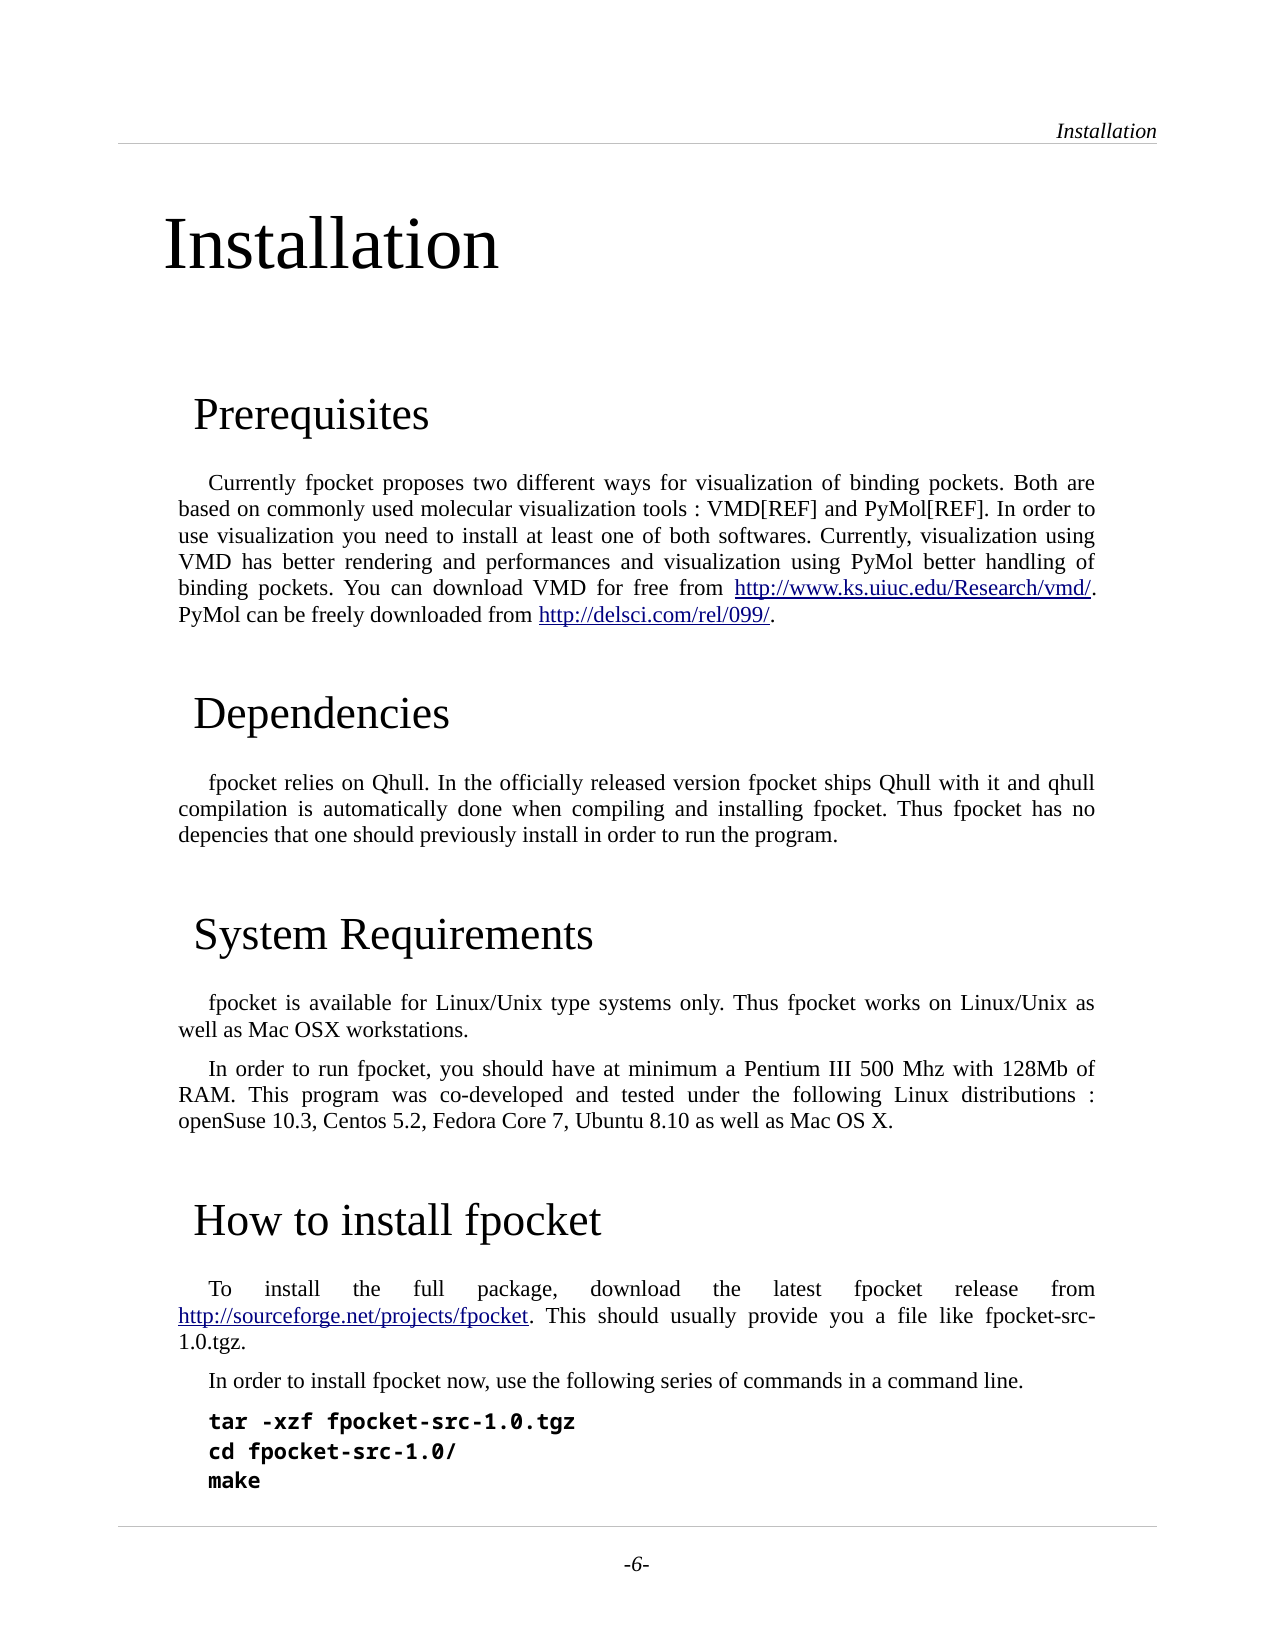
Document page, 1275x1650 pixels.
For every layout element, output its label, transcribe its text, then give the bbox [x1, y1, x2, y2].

text fpocket is available for Linux/Unix type systems only. Thus fpocket works on Linux/Unix as well as Mac OSX workstations. [178, 989, 1097, 1042]
subtitle How to install fpocket [193, 1193, 1157, 1245]
text tar -xzf fpocket-src-1.0.tgz [208, 1406, 1157, 1436]
text cd fpocket-src-1.0/ [208, 1436, 1157, 1465]
subtitle System Requirements [193, 907, 1157, 959]
text In order to run fpocket, you should have at minimum a Pentium III 500 Mhz with 128Mb of RAM. This program was co-developed and tested under the following Linux distributions : openSuse 10.3, Centos 5.2, Fedora Core 7, Ubuntu 8.10 as well as Mac OS X. [178, 1055, 1097, 1134]
text To install the full package, download the latest fpocket release from http://sourceforge.net/projects/fpocket. This should usually provide you a file like fpocket-src-1.0.tgz. [178, 1275, 1097, 1354]
text make [208, 1465, 1157, 1495]
text Currently fpocket proposes two different ways for visualization of binding pockets. Both are based on commonly used molecular visualization tools : VMD[REF] and PyMol[REF]. In order to use visualization you need to install at least one of both softwares. Currently, visualization using VMD has better rendering and performances and visualization using PyMol better handling of binding pockets. You can download VMD for free from http://www.ks.uiuc.edu/Research/vmd/. PyMol can be freely downloaded from http://delsci.com/rel/099/. [178, 469, 1097, 627]
subtitle Dependencies [193, 686, 1157, 739]
subtitle Installation [163, 198, 1157, 284]
text In order to install fpocket now, use the following series of commands in a command line. [178, 1367, 1097, 1393]
subtitle Prerequisites [193, 386, 1157, 439]
text fpocket relies on Qhull. In the officially released version fpocket ships Qhull with it and qhull compilation is automatically done when compiling and installing fpocket. Thus fpocket has no depencies that one should previously install in order to run the program. [178, 769, 1097, 848]
